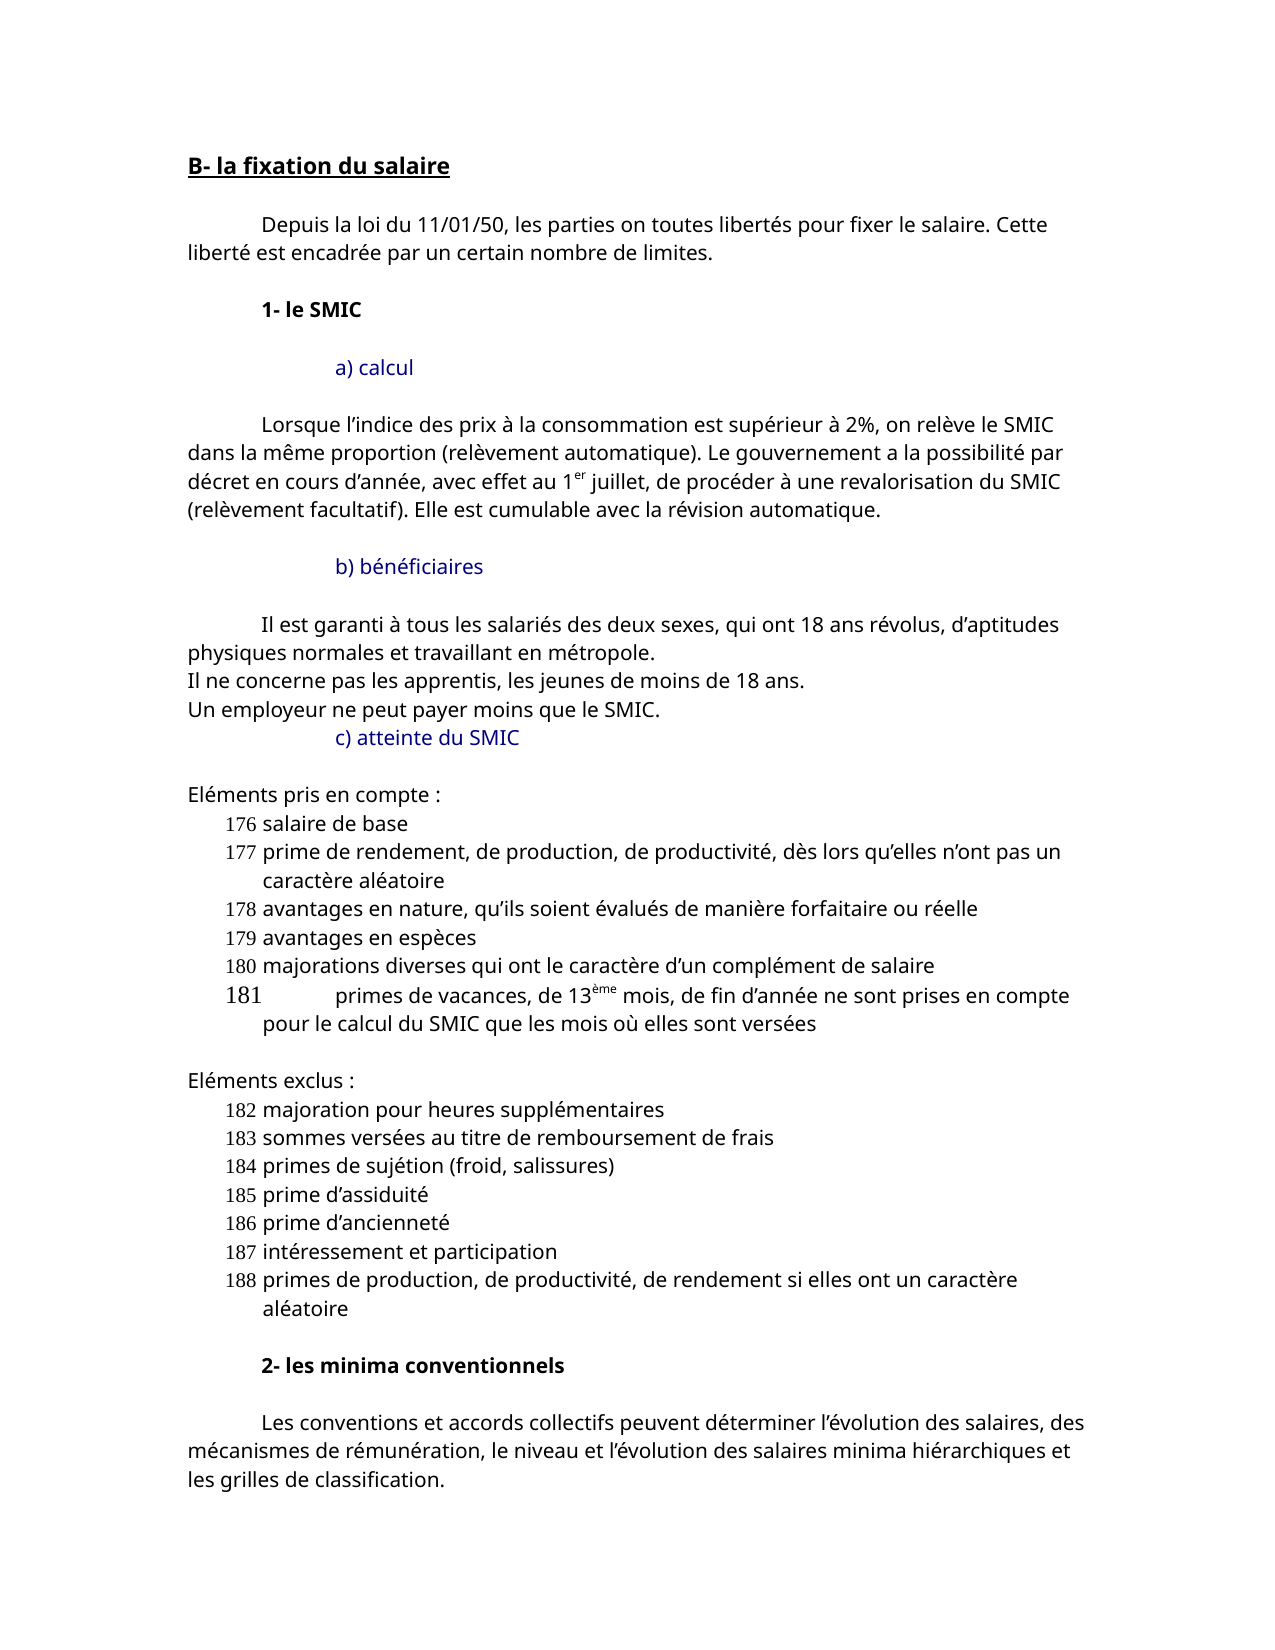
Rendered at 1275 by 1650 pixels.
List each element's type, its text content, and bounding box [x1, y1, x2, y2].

text Il ne concerne pas les apprentis, les jeunes de moins de 18 ans. [187, 667, 1087, 695]
list prime d’assiduité [225, 1180, 1087, 1208]
list majoration pour heures supplémentaires [225, 1095, 1087, 1123]
text b) bénéficiaires [261, 552, 1087, 581]
text Un employeur ne peut payer moins que le SMIC. [187, 695, 1087, 723]
list intéressement et participation [225, 1237, 1087, 1265]
list salaire de base [225, 809, 1087, 837]
text a) calcul [261, 353, 1087, 381]
text Il est garanti à tous les salariés des deux sexes, qui ont 18 ans révolus, d’aptitudes physiques normales et travaillant en métropole. [187, 610, 1087, 667]
list prime de rendement, de production, de productivité, dès lors qu’elles n’ont pas un caractère aléatoire [225, 837, 1087, 894]
text c) atteinte du SMIC [261, 723, 1087, 752]
text Eléments exclus : [187, 1066, 1087, 1095]
text Lorsque l’indice des prix à la consommation est supérieur à 2%, on relève le SMIC dans la même proportion (relèvement automatique). Le gouvernement a la possibilité par décret en cours d’année, avec effet au 1er juillet, de procéder à une revalorisation du SMIC (relèvement facultatif). Elle est cumulable avec la révision automatique. [187, 410, 1087, 524]
list primes de vacances, de 13ème mois, de fin d’année ne sont prises en compte pour le calcul du SMIC que les mois où elles sont versées [225, 980, 1087, 1038]
text Les conventions et accords collectifs peuvent déterminer l’évolution des salaires, des mécanismes de rémunération, le niveau et l’évolution des salaires minima hiérarchiques et les grilles de classification. [187, 1408, 1087, 1493]
list majorations diverses qui ont le caractère d’un complément de salaire [225, 951, 1087, 980]
list sommes versées au titre de remboursement de frais [225, 1123, 1087, 1152]
text 1- le SMIC [187, 296, 1087, 324]
text B- la fixation du salaire [187, 150, 1087, 181]
text 2- les minima conventionnels [187, 1351, 1087, 1379]
list primes de production, de productivité, de rendement si elles ont un caractère aléatoire [225, 1265, 1087, 1322]
list prime d’ancienneté [225, 1208, 1087, 1237]
text Eléments pris en compte : [187, 781, 1087, 809]
text Depuis la loi du 11/01/50, les parties on toutes libertés pour fixer le salaire. Cette liberté est encadrée par un certain nombre de limites. [187, 210, 1087, 267]
list primes de sujétion (froid, salissures) [225, 1152, 1087, 1180]
list avantages en nature, qu’ils soient évalués de manière forfaitaire ou réelle [225, 894, 1087, 923]
list avantages en espèces [225, 923, 1087, 951]
